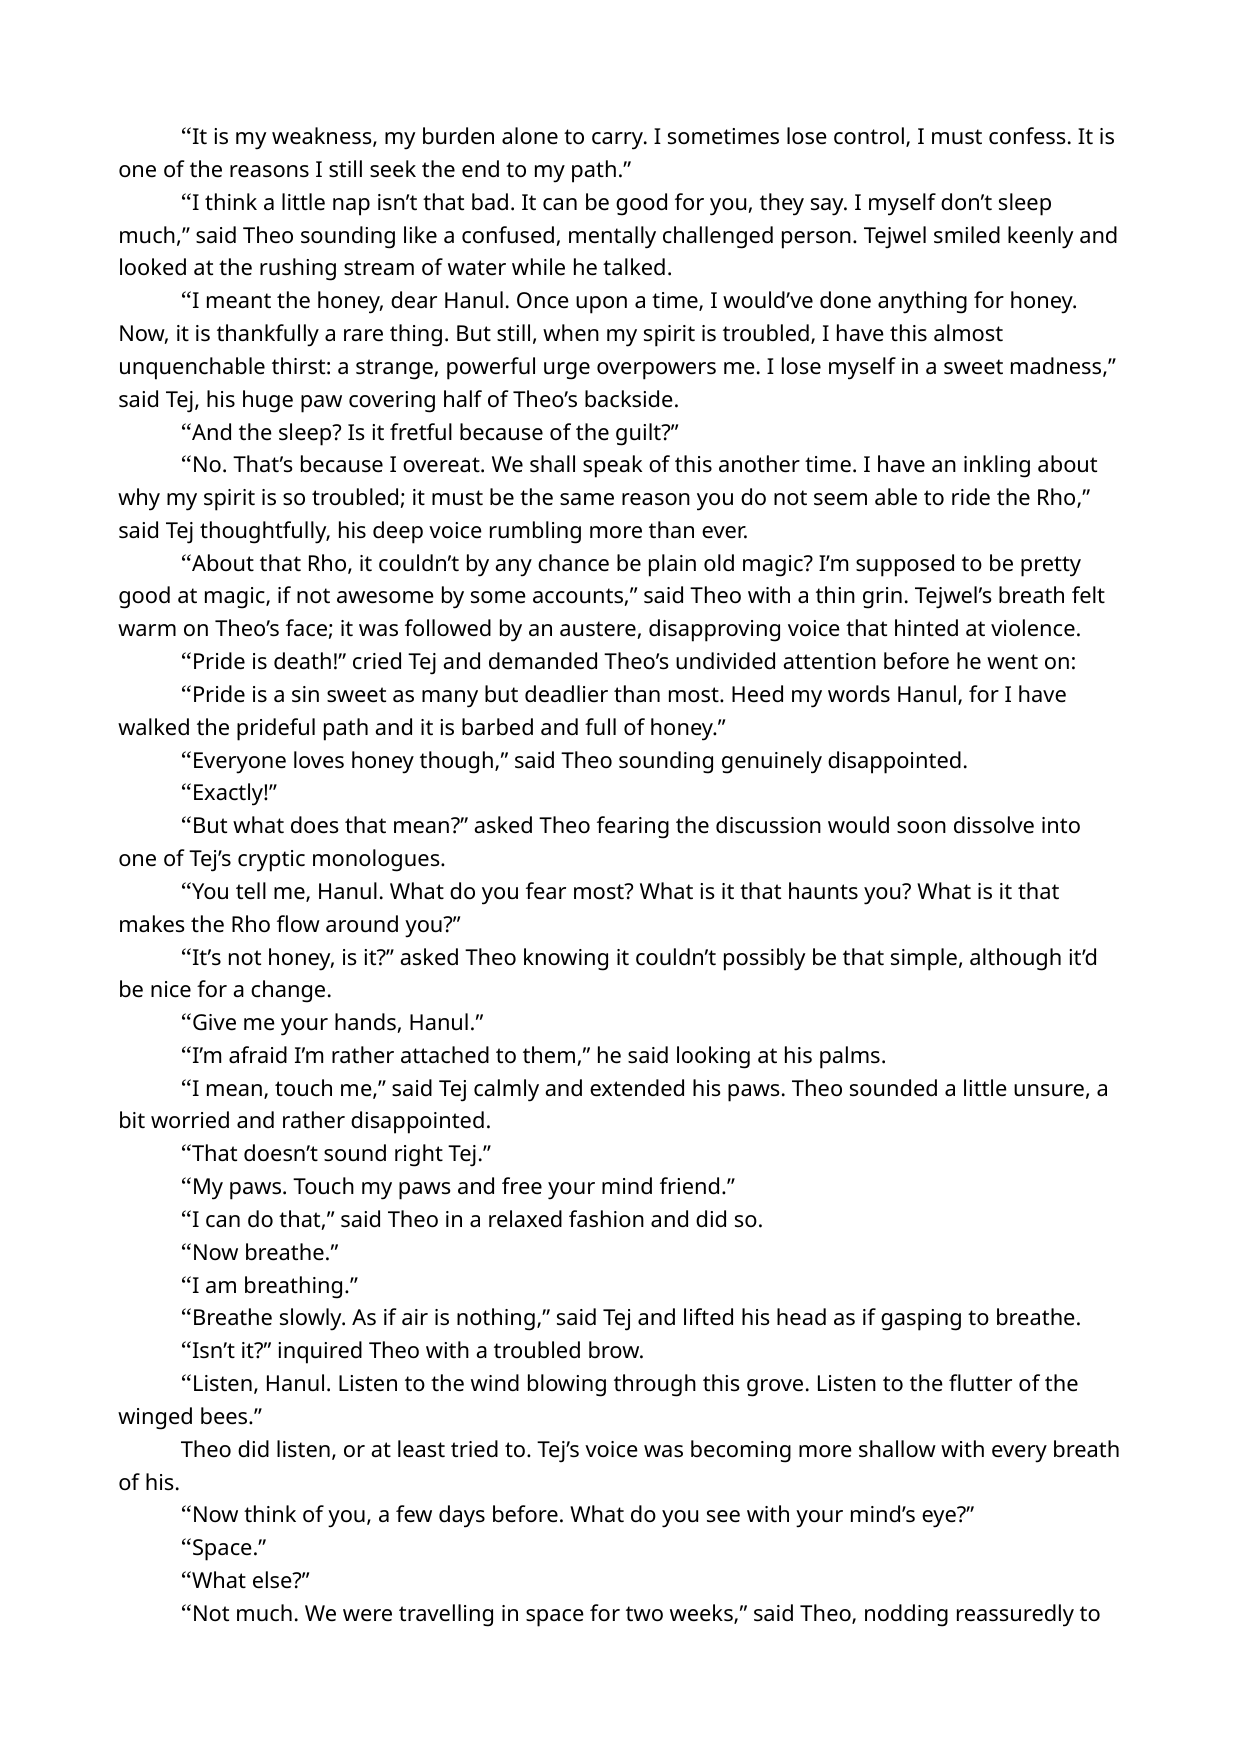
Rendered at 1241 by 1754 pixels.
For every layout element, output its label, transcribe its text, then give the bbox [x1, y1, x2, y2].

text Theo did listen, or at least tried to. Tej’s voice was becoming more shallow with every breath of his. [118, 1431, 1122, 1496]
text “It’s not honey, is it?” asked Theo knowing it couldn’t possibly be that simple, although it’d be nice for a change. [118, 938, 1122, 1004]
text “I am breathing.” [118, 1267, 1122, 1299]
text “Breathe slowly. As if air is nothing,” said Tej and lifted his head as if gasping to breathe. [118, 1299, 1122, 1332]
text “Everyone loves honey though,” said Theo sounding genuinely disappointed. [118, 742, 1122, 774]
text “I meant the honey, dear Hanul. Once upon a time, I would’ve done anything for honey. Now, it is thankfully a rare thing. But still, when my spirit is troubled, I have this almost unquenchable thirst: a strange, powerful urge overpowers me. I lose myself in a sweet madness,” said Tej, his huge paw covering half of Theo’s backside. [118, 282, 1122, 413]
text “Now breathe.” [118, 1234, 1122, 1267]
text “No. That’s because I overeat. We shall speak of this another time. I have an inkling about why my spirit is so troubled; it must be the same reason you do not seem able to ride the Rho,” said Tej thoughtfully, his deep voice rumbling more than ever. [118, 446, 1122, 545]
text “And the sleep? Is it fretful because of the guilt?” [118, 413, 1122, 446]
text “My paws. Touch my paws and free your mind friend.” [118, 1168, 1122, 1201]
text “Now think of you, a few days before. What do you see with your mind’s eye?” [118, 1496, 1122, 1529]
text “I’m afraid I’m rather attached to them,” he said looking at his palms. [118, 1037, 1122, 1070]
text “Pride is a sin sweet as many but deadlier than most. Heed my words Hanul, for I have walked the prideful path and it is barbed and full of honey.” [118, 676, 1122, 742]
text “Space.” [118, 1529, 1122, 1562]
text “Pride is death!” cried Tej and demanded Theo’s undivided attention before he went on: [118, 643, 1122, 676]
text “Exactly!” [118, 774, 1122, 807]
text “That doesn’t sound right Tej.” [118, 1135, 1122, 1168]
text “I can do that,” said Theo in a relaxed fashion and did so. [118, 1201, 1122, 1234]
text “Not much. We were travelling in space for two weeks,” said Theo, nodding reassuredly to [118, 1595, 1122, 1627]
text “Give me your hands, Hanul.” [118, 1004, 1122, 1037]
text “Isn’t it?” inquired Theo with a troubled brow. [118, 1332, 1122, 1365]
text “You tell me, Hanul. What do you fear most? What is it that haunts you? What is it that makes the Rho flow around you?” [118, 873, 1122, 938]
text “About that Rho, it couldn’t by any chance be plain old magic? I’m supposed to be pretty good at magic, if not awesome by some accounts,” said Theo with a thin grin. Tejwel’s breath felt warm on Theo’s face; it was followed by an austere, disapproving voice that hinted at violence. [118, 545, 1122, 643]
text “It is my weakness, my burden alone to carry. I sometimes lose control, I must confess. It is one of the reasons I still seek the end to my path.” [118, 118, 1122, 184]
text “Listen, Hanul. Listen to the wind blowing through this grove. Listen to the flutter of the winged bees.” [118, 1365, 1122, 1431]
text “I think a little nap isn’t that bad. It can be good for you, they say. I myself don’t sleep much,” said Theo sounding like a confused, mentally challenged person. Tejwel smiled keenly and looked at the rushing stream of water while he talked. [118, 184, 1122, 282]
text “But what does that mean?” asked Theo fearing the discussion would soon dissolve into one of Tej’s cryptic monologues. [118, 807, 1122, 873]
text “I mean, touch me,” said Tej calmly and extended his paws. Theo sounded a little unsure, a bit worried and rather disappointed. [118, 1070, 1122, 1135]
text “What else?” [118, 1562, 1122, 1595]
